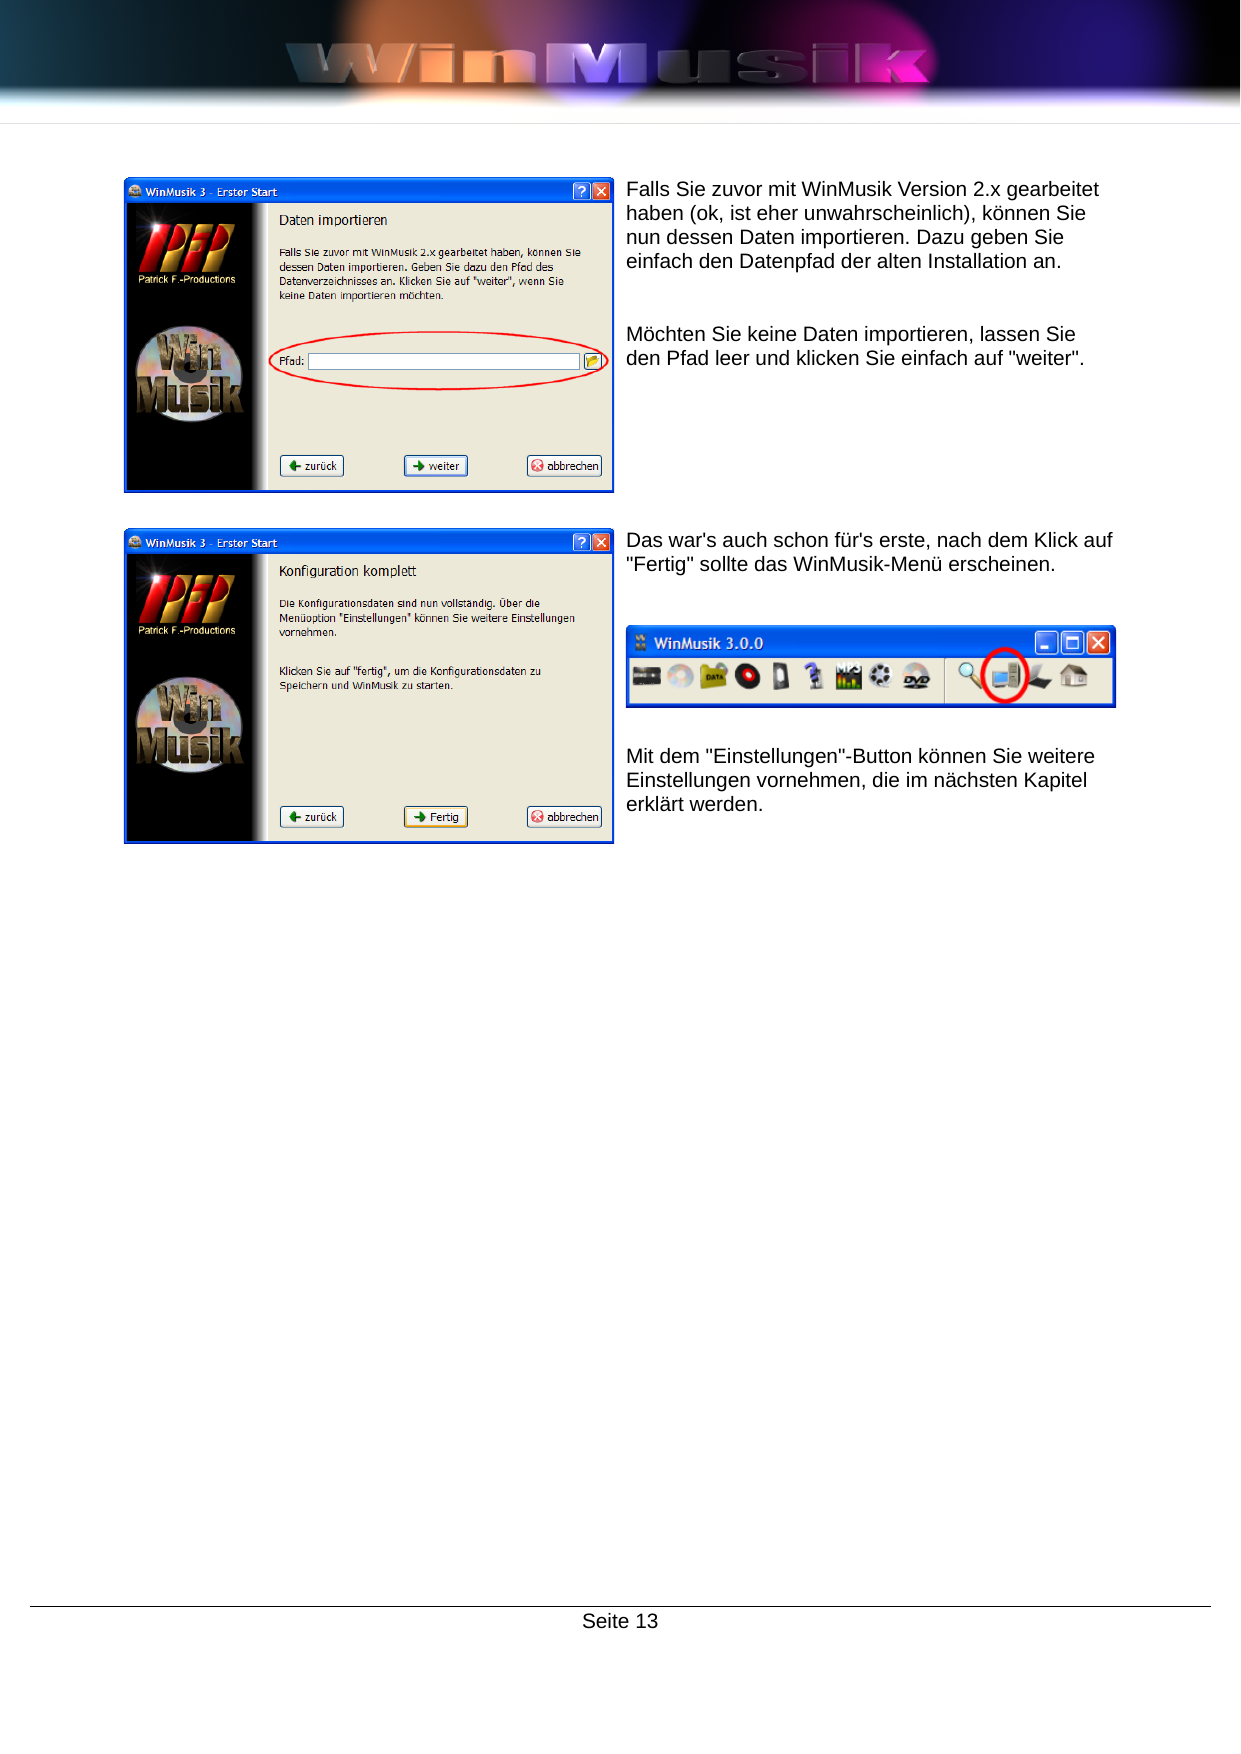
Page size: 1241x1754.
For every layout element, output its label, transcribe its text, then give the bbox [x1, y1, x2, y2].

table_cell Das war's auch schon für's erste, nach dem Klick auf "Fertig" sollte das WinMusik-Menü erscheinen. Mit dem "Einstellungen"-Button können Sie weitere Einstellungen vornehmen, die im nächsten Kapitel erklärt werden. [620, 523, 1122, 873]
table_cell [118, 523, 620, 873]
table_cell [118, 172, 620, 522]
table_cell Falls Sie zuvor mit WinMusik Version 2.x gearbeitet haben (ok, ist eher unwahrscheinlich), können Sie nun dessen Daten importieren. Dazu geben Sie einfach den Datenpfad der alten Installation an. Möchten Sie keine Daten importieren, lassen Sie den Pfad leer und klicken Sie einfach auf "weiter". [620, 172, 1122, 522]
